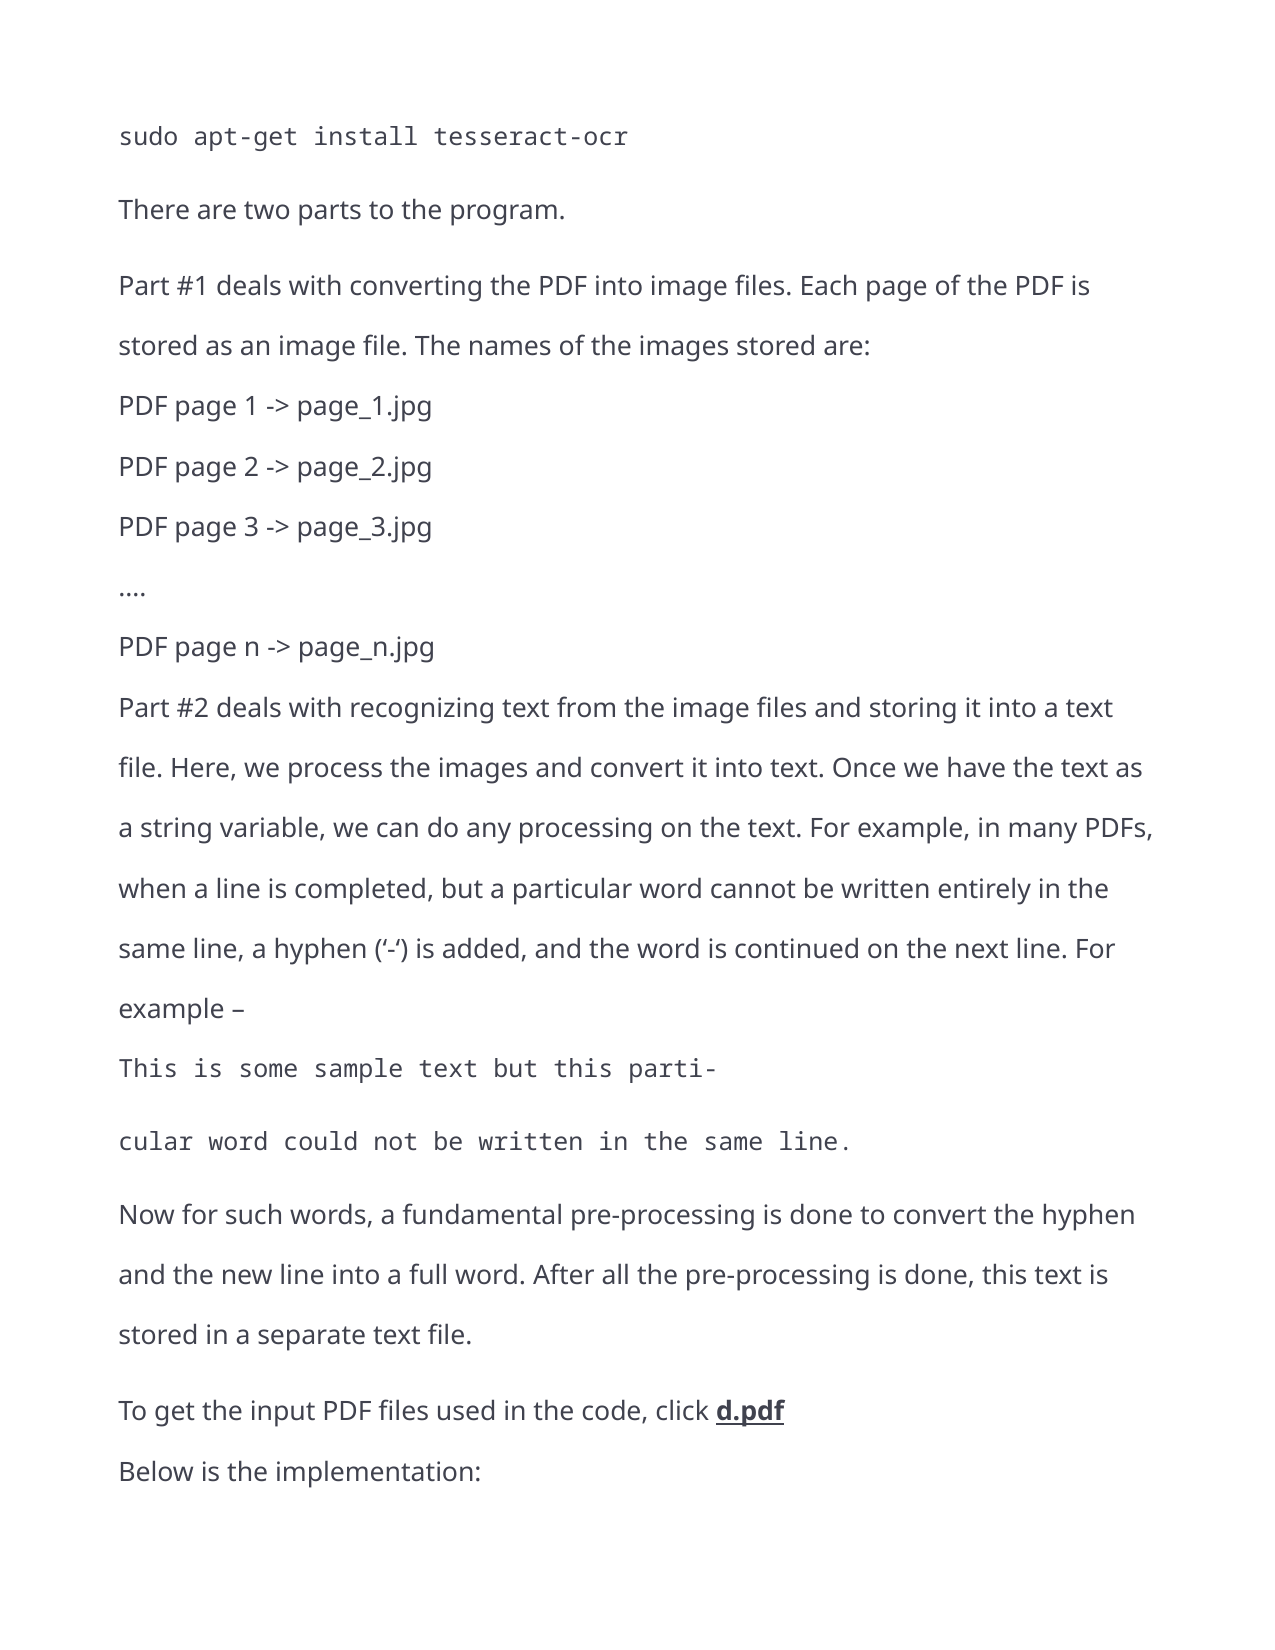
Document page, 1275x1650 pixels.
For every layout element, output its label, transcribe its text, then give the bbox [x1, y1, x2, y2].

text Below is the implementation: [118, 1452, 1157, 1489]
text To get the input PDF files used in the code, click d.pdf [118, 1392, 1157, 1428]
text sudo apt-get install tesseract-ocr [118, 118, 1157, 152]
text There are two parts to the program. [118, 191, 1157, 227]
text Part #1 deals with converting the PDF into image files. Each page of the PDF is stored as an image file. The names of the images stored are: PDF page 1 -> page_1.jpg PDF page 2 -> page_2.jpg PDF page 3 -> page_3.jpg …. PDF page n -> page_n.jpg [118, 267, 1157, 664]
text This is some sample text but this parti- [118, 1051, 1157, 1085]
text cular word could not be written in the same line. [118, 1123, 1157, 1157]
text Now for such words, a fundamental pre-processing is done to convert the hyphen and the new line into a full word. After all the pre-processing is done, this text is stored in a separate text file. [118, 1196, 1157, 1352]
text Part #2 deals with recognizing text from the image files and storing it into a text file. Here, we process the images and convert it into text. Once we have the text as a string variable, we can do any processing on the text. For example, in many PDFs, when a line is completed, but a particular word cannot be written entirely in the same line, a hyphen (‘-‘) is added, and the word is continued on the next line. For example – [118, 689, 1157, 1026]
